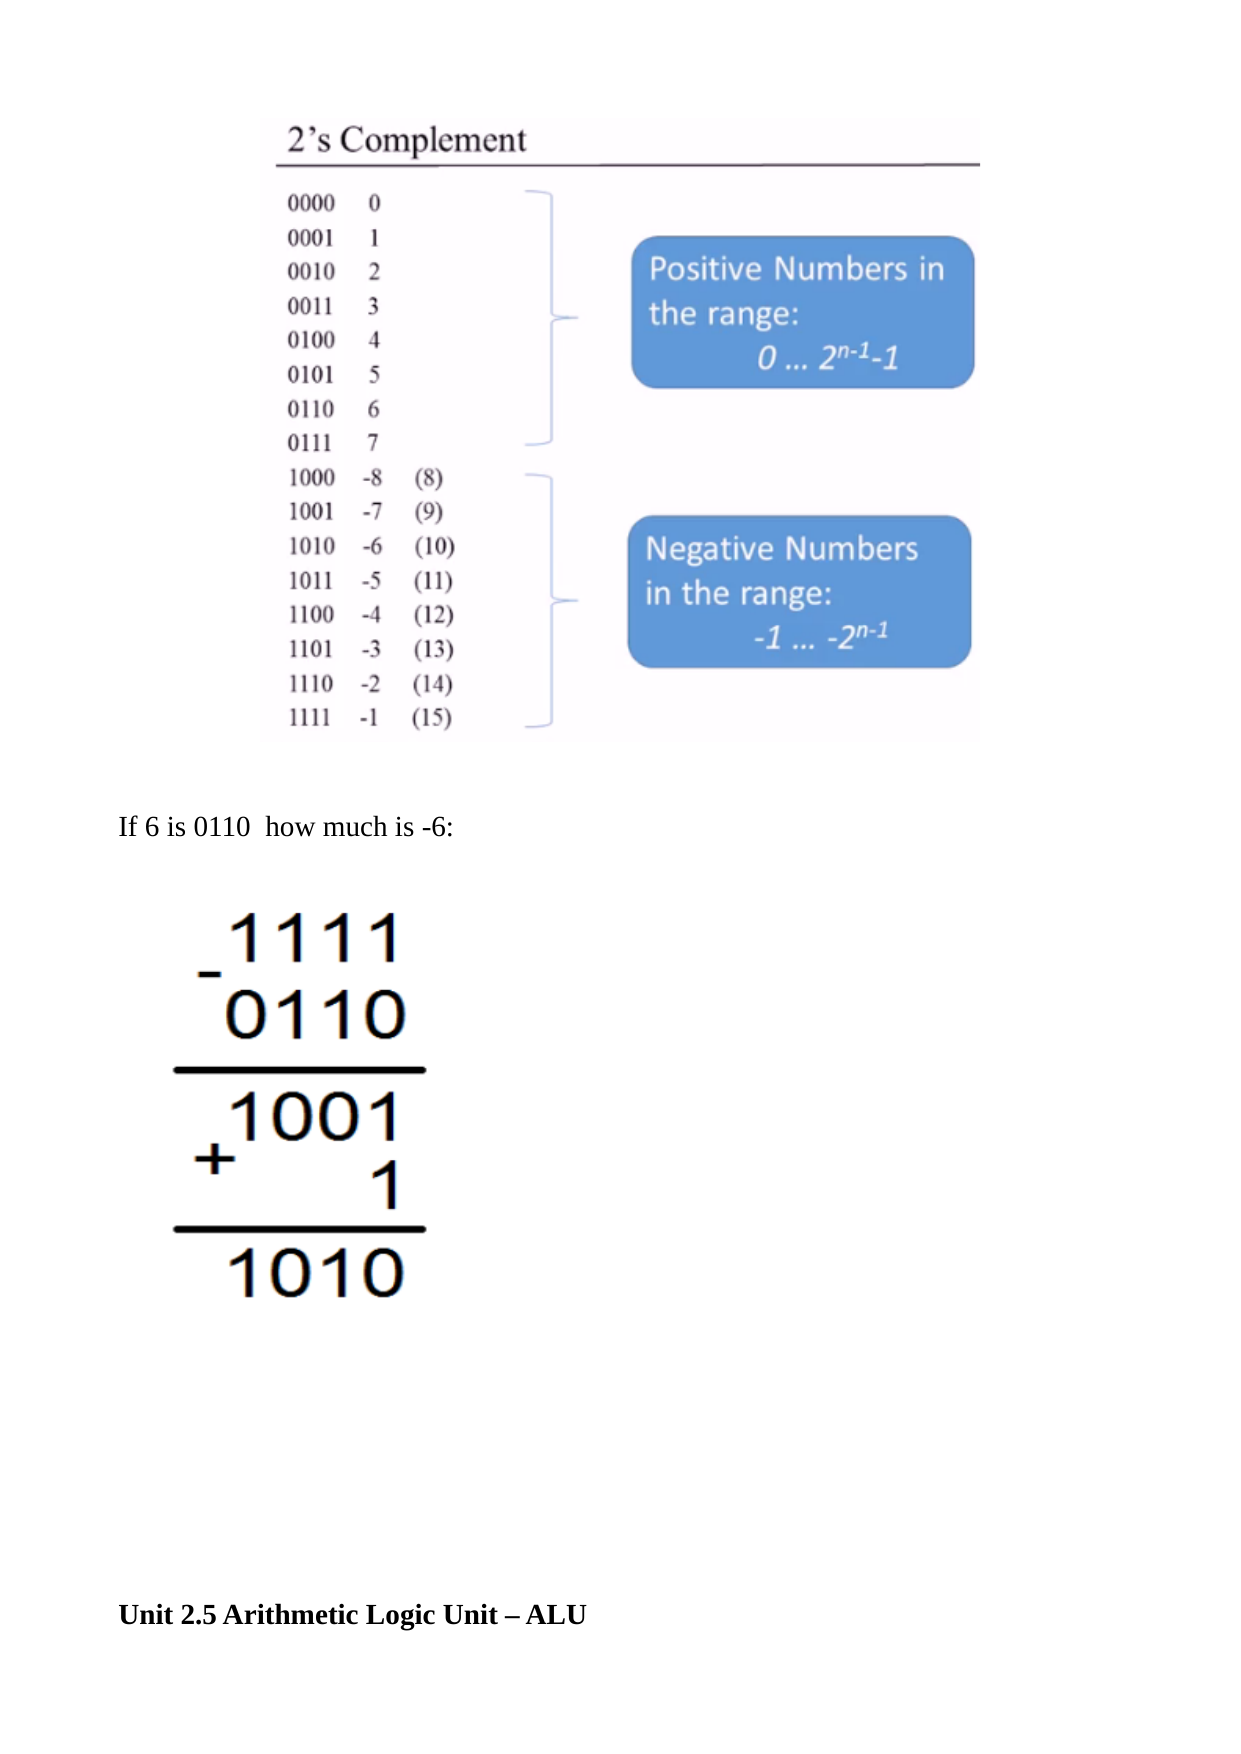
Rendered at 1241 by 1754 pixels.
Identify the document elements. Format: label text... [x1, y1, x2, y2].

text If 6 is 0110 how much is -6: [118, 809, 1122, 842]
text Unit 2.5 Arithmetic Logic Unit – ALU [118, 1597, 1122, 1631]
